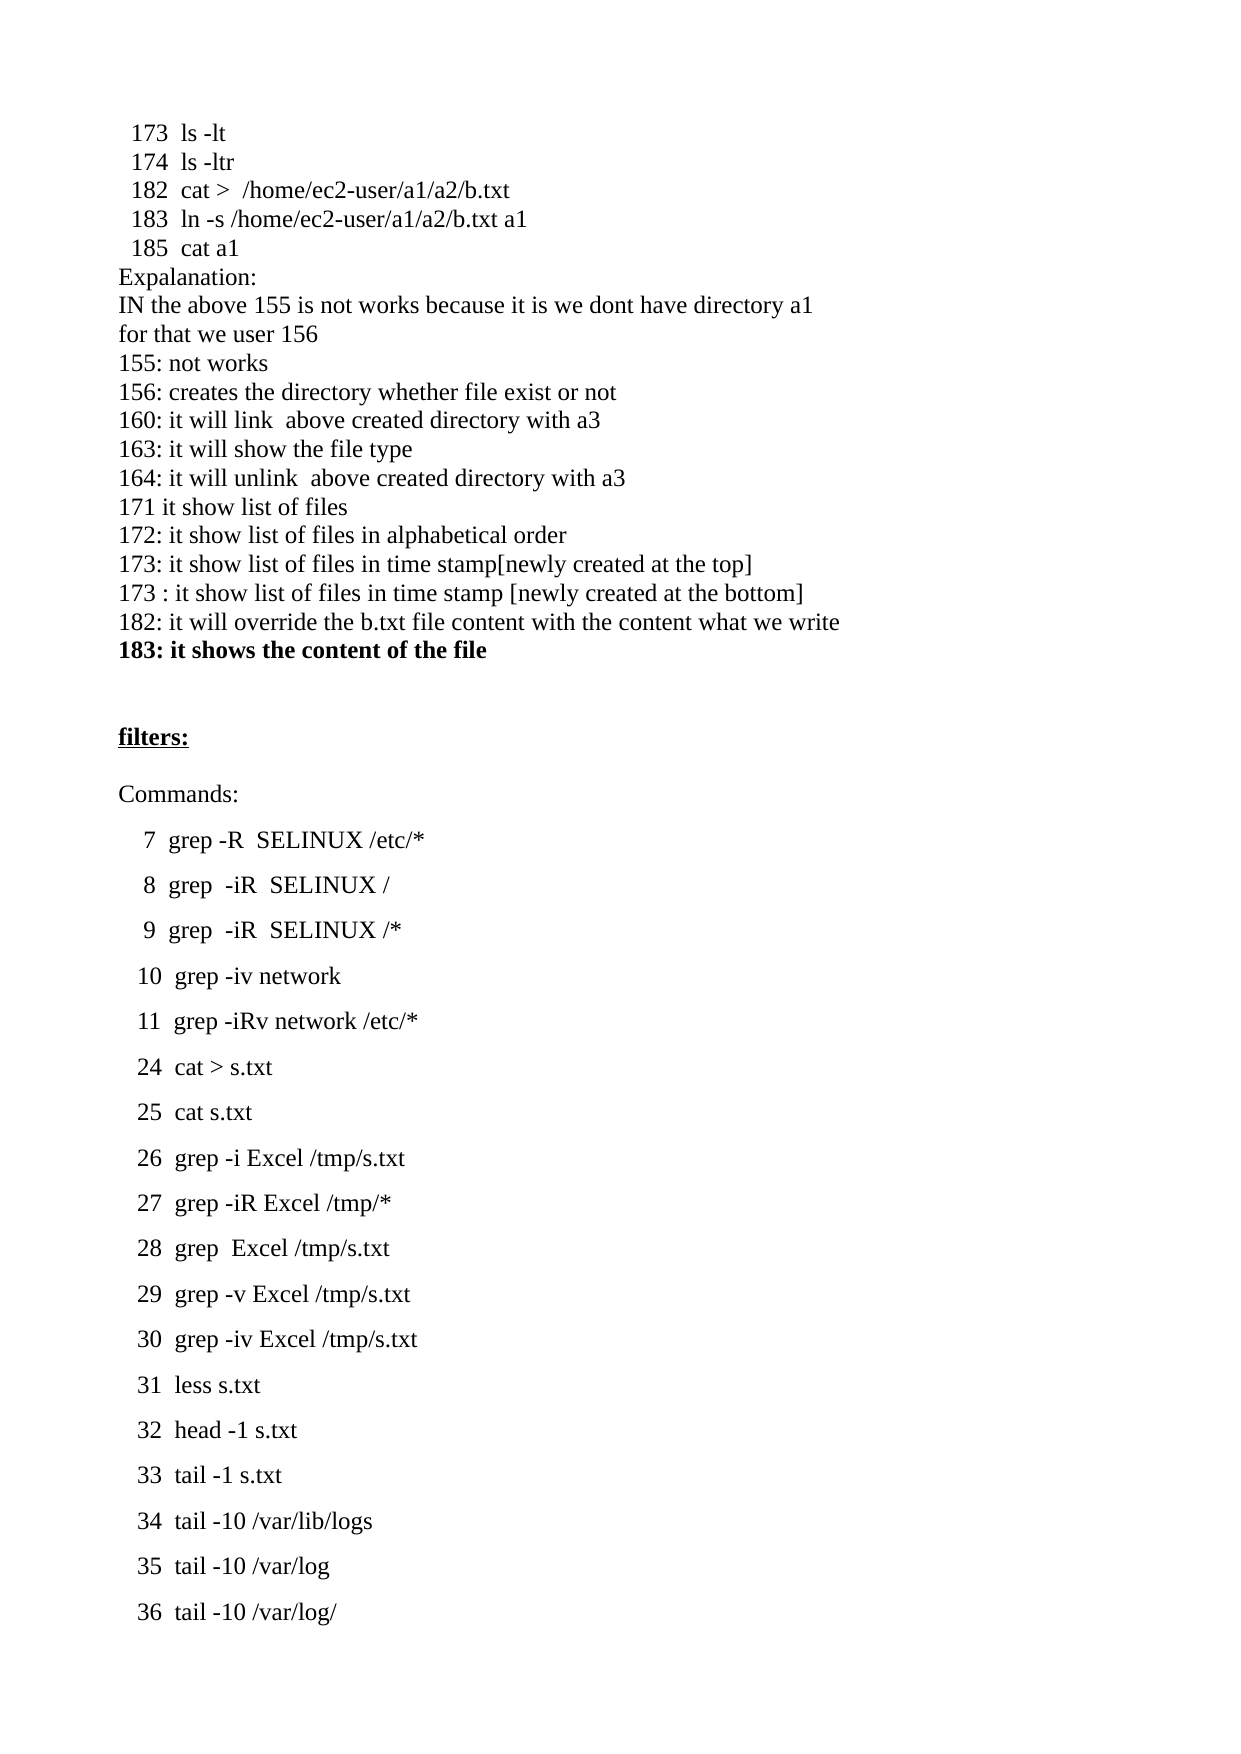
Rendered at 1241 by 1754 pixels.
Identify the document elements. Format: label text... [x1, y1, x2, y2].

text 30 grep -iv Excel /tmp/s.txt [118, 1324, 1122, 1353]
text 9 grep -iR SELINUX /* [118, 916, 1122, 944]
text Commands: [118, 779, 1122, 808]
text 174 ls -ltr [118, 147, 1122, 176]
text 35 tail -10 /var/log [118, 1551, 1122, 1580]
text 28 grep Excel /tmp/s.txt [118, 1233, 1122, 1262]
text 34 tail -10 /var/lib/logs [118, 1506, 1122, 1535]
text 182: it will override the b.txt file content with the content what we write [118, 607, 1122, 636]
text 24 cat > s.txt [118, 1052, 1122, 1081]
text 32 head -1 s.txt [118, 1415, 1122, 1444]
text 8 grep -iR SELINUX / [118, 870, 1122, 899]
text 33 tail -1 s.txt [118, 1461, 1122, 1489]
text 182 cat > /home/ec2-user/a1/a2/b.txt [118, 176, 1122, 204]
text 164: it will unlink above created directory with a3 [118, 463, 1122, 492]
text 171 it show list of files [118, 492, 1122, 521]
text 160: it will link above created directory with a3 [118, 406, 1122, 434]
text 7 grep -R SELINUX /etc/* [118, 825, 1122, 853]
text 185 cat a1 [118, 233, 1122, 262]
text 183: it shows the content of the file [118, 636, 1122, 664]
text IN the above 155 is not works because it is we dont have directory a1 [118, 291, 1122, 319]
text for that we user 156 [118, 319, 1122, 348]
text 173: it show list of files in time stamp[newly created at the top] [118, 549, 1122, 578]
text 173 : it show list of files in time stamp [newly created at the bottom] [118, 578, 1122, 607]
text filters: [118, 722, 1122, 751]
text 27 grep -iR Excel /tmp/* [118, 1188, 1122, 1217]
text 172: it show list of files in alphabetical order [118, 521, 1122, 549]
text 31 less s.txt [118, 1370, 1122, 1398]
text 25 cat s.txt [118, 1097, 1122, 1126]
text 156: creates the directory whether file exist or not [118, 377, 1122, 406]
text 173 ls -lt [118, 118, 1122, 147]
text 10 grep -iv network [118, 961, 1122, 990]
text Expalanation: [118, 262, 1122, 291]
text 26 grep -i Excel /tmp/s.txt [118, 1143, 1122, 1171]
text 29 grep -v Excel /tmp/s.txt [118, 1279, 1122, 1308]
text 155: not works [118, 348, 1122, 377]
text 36 tail -10 /var/log/ [118, 1597, 1122, 1626]
text 163: it will show the file type [118, 434, 1122, 463]
text 183 ln -s /home/ec2-user/a1/a2/b.txt a1 [118, 204, 1122, 233]
text 11 grep -iRv network /etc/* [118, 1006, 1122, 1035]
